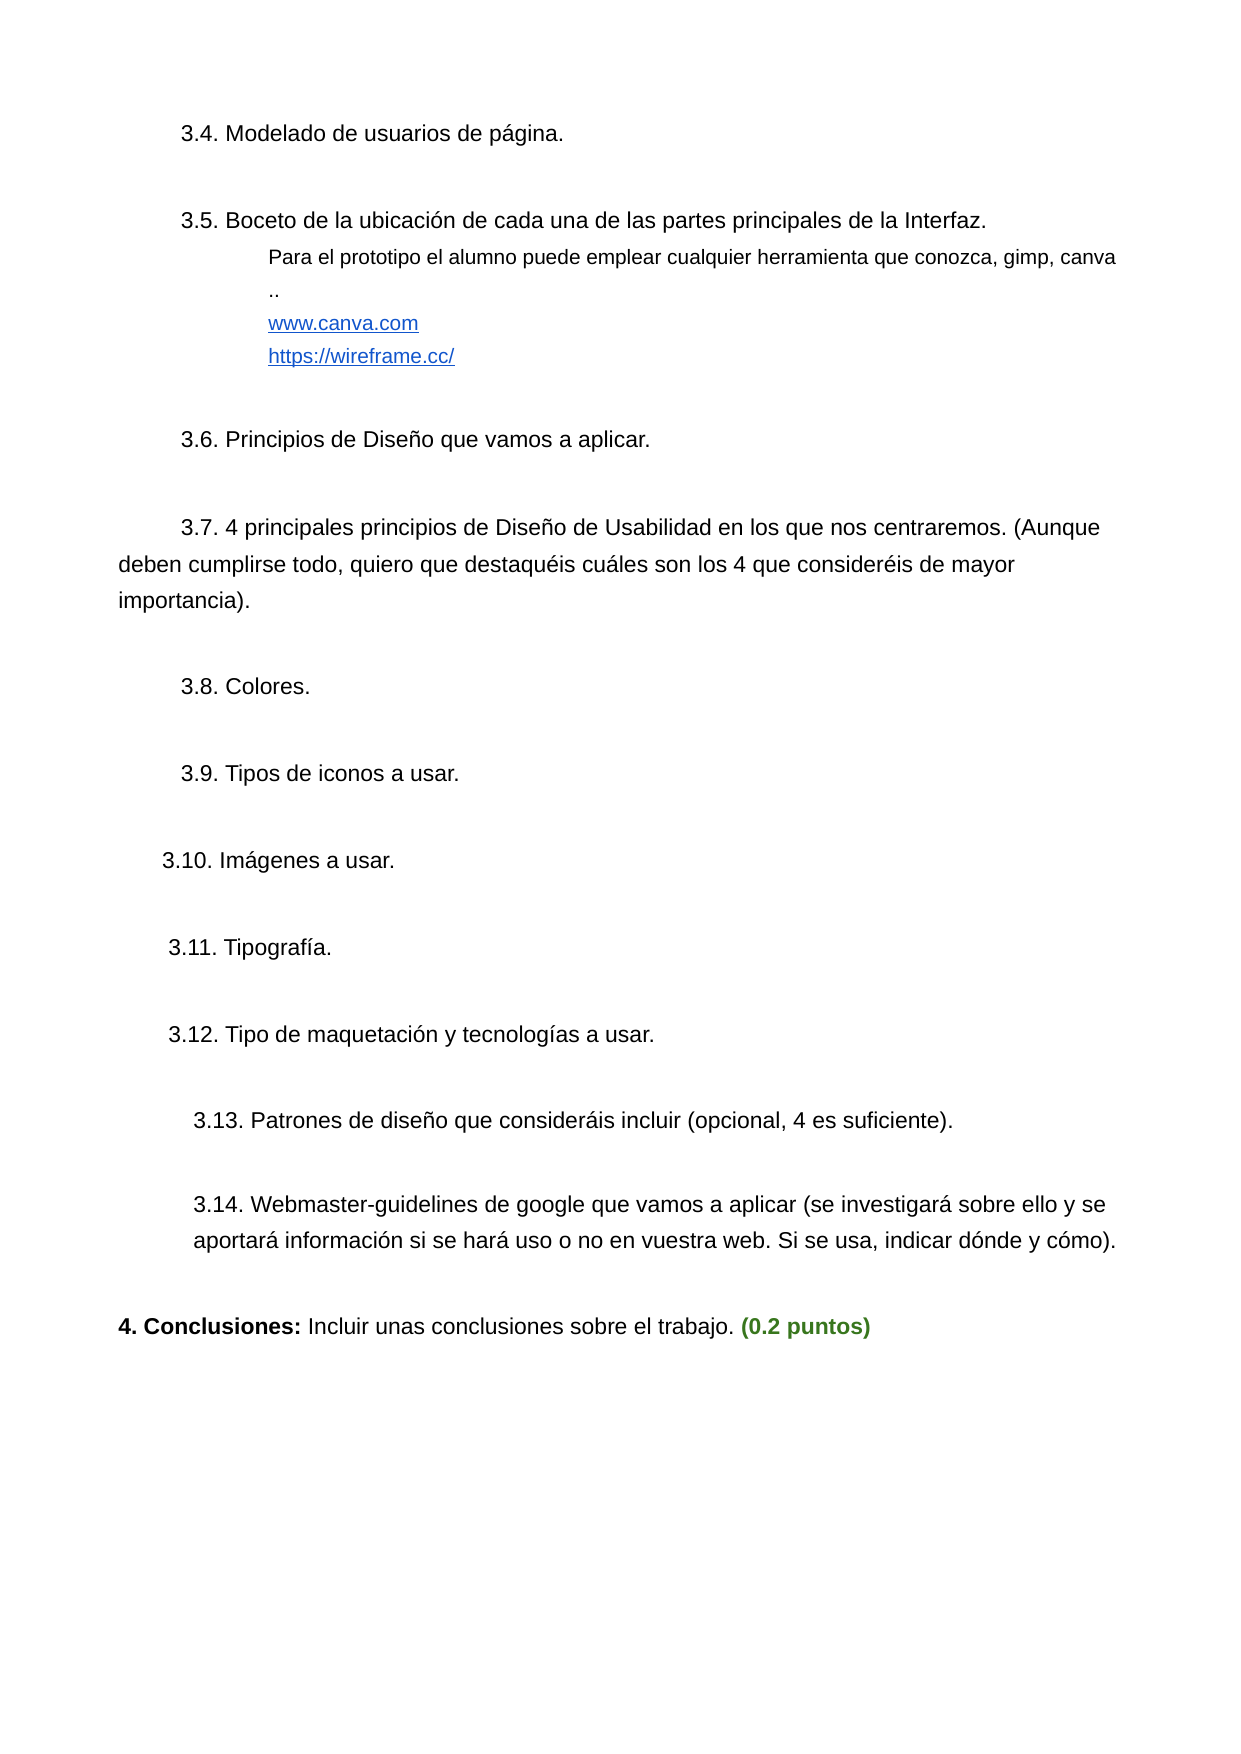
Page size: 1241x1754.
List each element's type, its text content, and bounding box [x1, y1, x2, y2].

text 4. Conclusiones: Incluir unas conclusiones sobre el trabajo. (0.2 puntos) [118, 1311, 1122, 1340]
text www.canva.com [268, 311, 1122, 335]
text 3.13. Patrones de diseño que consideráis incluir (opcional, 4 es suficiente). [118, 1107, 1122, 1133]
text ​ 3.5. Boceto de la ubicación de cada una de las partes principales de la Interfaz. [118, 205, 1122, 234]
text ​ 3.12. Tipo de maquetación y tecnologías a usar. [118, 1019, 1122, 1048]
text ​ 3.4. Modelado de usuarios de página. [118, 118, 1122, 147]
text Para el prototipo el alumno puede emplear cualquier herramienta que conozca, gimp, canva .. [268, 245, 1122, 302]
text ​ 3.7. 4 principales principios de Diseño de Usabilidad en los que nos centraremos. (Aunque deben cumplirse todo, quiero que destaquéis cuáles son los 4 que consideréis de mayor importancia). [118, 512, 1122, 613]
text ​ 3.10. Imágenes a usar. [118, 845, 1122, 874]
text ​ 3.11. Tipografía. [118, 932, 1122, 961]
text ​ 3.8. Colores. [118, 671, 1122, 699]
text ​ 3.9. Tipos de iconos a usar. [118, 758, 1122, 787]
text 3.14. Webmaster-guidelines de google que vamos a aplicar (se investigará sobre ello y se aportará información si se hará uso o no en vuestra web. Si se usa, indicar dónde y cómo). [193, 1191, 1122, 1253]
text https://wireframe.cc/ [268, 344, 1122, 368]
text ​ 3.6. Principios de Diseño que vamos a aplicar. [118, 424, 1122, 453]
